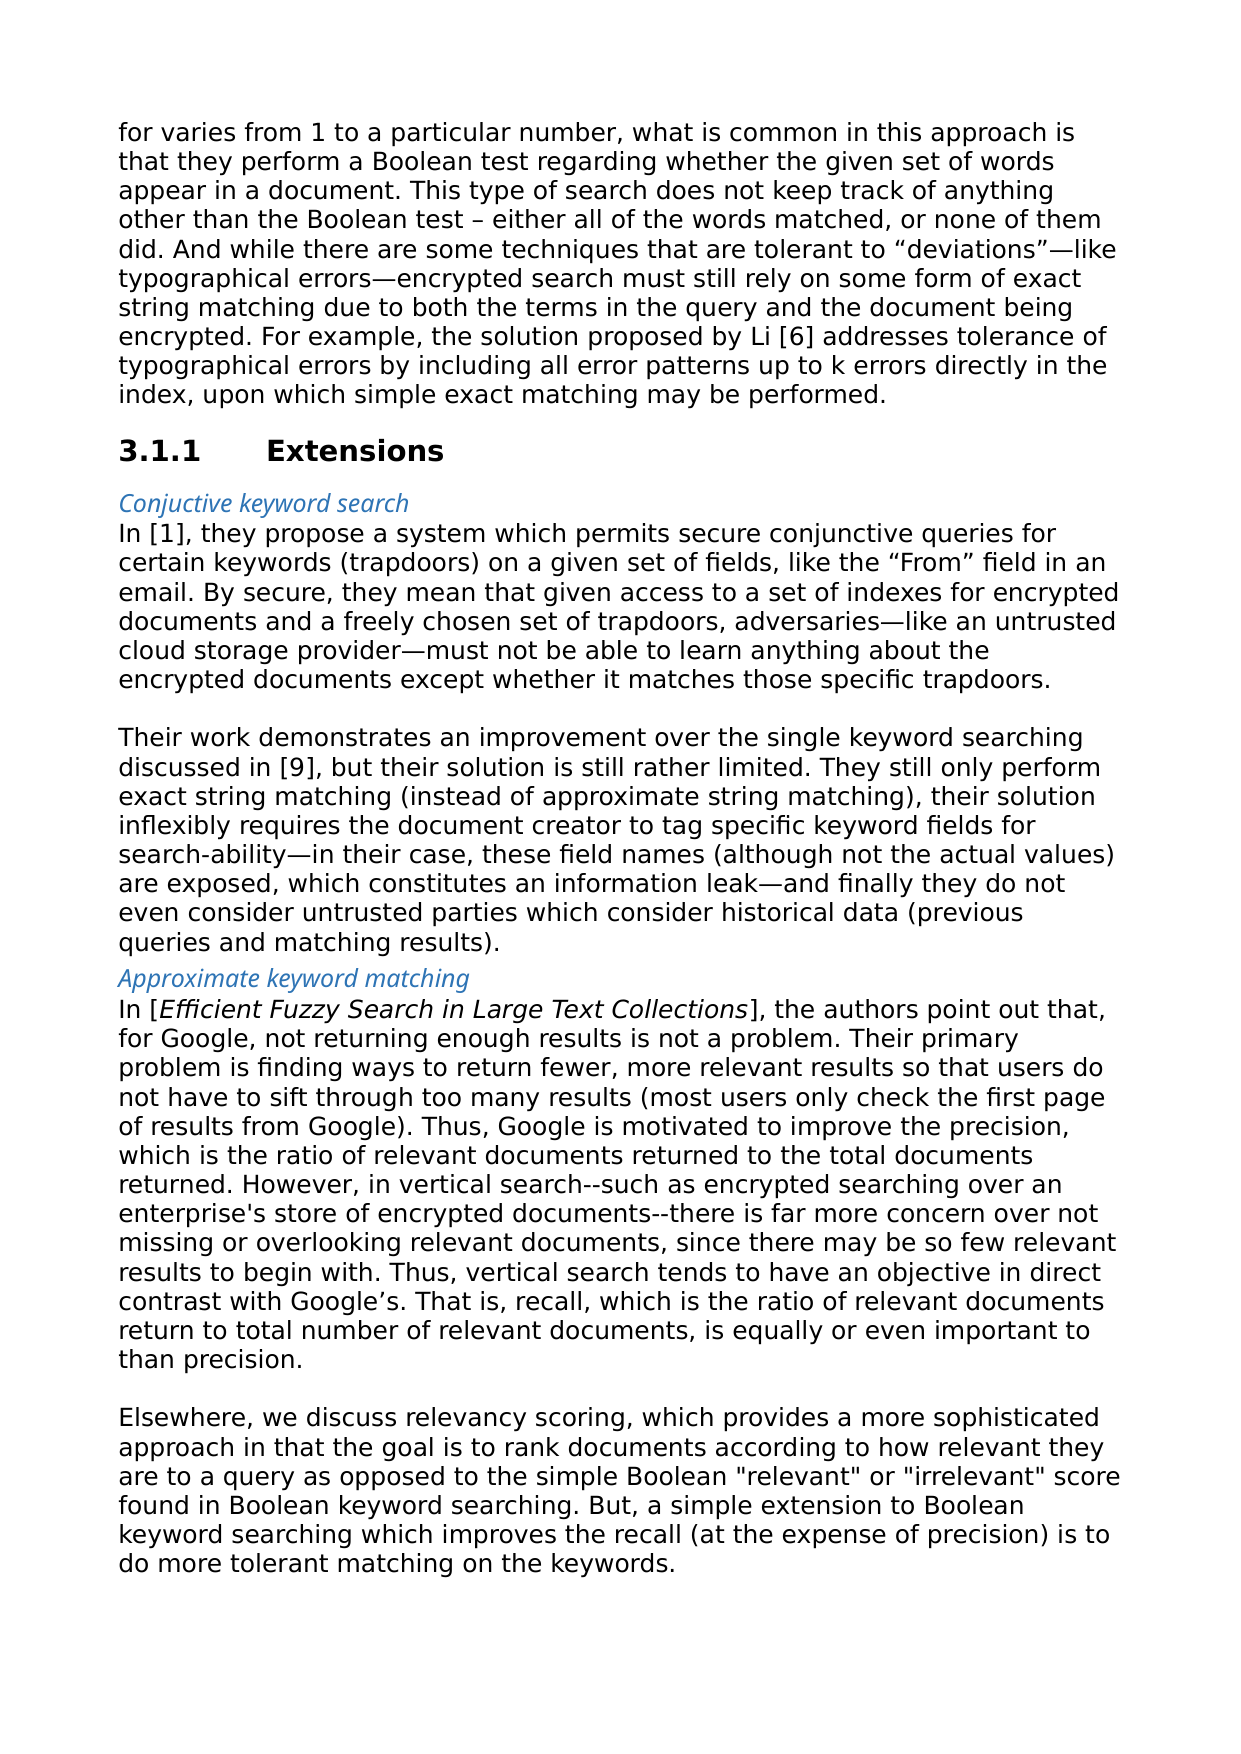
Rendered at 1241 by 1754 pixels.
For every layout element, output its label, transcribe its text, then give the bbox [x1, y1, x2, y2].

subtitle Conjuctive keyword search [118, 485, 1122, 519]
text In [1], they propose a system which permits secure conjunctive queries for certain keywords (trapdoors) on a given set of fields, like the “From” field in an email. By secure, they mean that given access to a set of indexes for encrypted documents and a freely chosen set of trapdoors, adversaries—like an untrusted cloud storage provider—must not be able to learn anything about the encrypted documents except whether it matches those specific trapdoors. [118, 519, 1122, 694]
text In [Efficient Fuzzy Search in Large Text Collections], the authors point out that, for Google, not returning enough results is not a problem. Their primary problem is finding ways to return fewer, more relevant results so that users do not have to sift through too many results (most users only check the first page of results from Google). Thus, Google is motivated to improve the precision, which is the ratio of relevant documents returned to the total documents returned. However, in vertical search--such as encrypted searching over an enterprise's store of encrypted documents--there is far more concern over not missing or overlooking relevant documents, since there may be so few relevant results to begin with. Thus, vertical search tends to have an objective in direct contrast with Google’s. That is, recall, which is the ratio of relevant documents return to total number of relevant documents, is equally or even important to than precision. [118, 995, 1122, 1374]
subtitle Extensions [118, 435, 1122, 469]
text Their work demonstrates an improvement over the single keyword searching discussed in [9], but their solution is still rather limited. They still only perform exact string matching (instead of approximate string matching), their solution inflexibly requires the document creator to tag specific keyword fields for search-ability—in their case, these field names (although not the actual values) are exposed, which constitutes an information leak—and finally they do not even consider untrusted parties which consider historical data (previous queries and matching results). [118, 724, 1122, 957]
subtitle Approximate keyword matching [118, 961, 1122, 995]
text Elsewhere, we discuss relevancy scoring, which provides a more sophisticated approach in that the goal is to rank documents according to how relevant they are to a query as opposed to the simple Boolean "relevant" or "irrelevant" score found in Boolean keyword searching. But, a simple extension to Boolean keyword searching which improves the recall (at the expense of precision) is to do more tolerant matching on the keywords. [118, 1403, 1122, 1578]
text for varies from 1 to a particular number, what is common in this approach is that they perform a Boolean test regarding whether the given set of words appear in a document. This type of search does not keep track of anything other than the Boolean test – either all of the words matched, or none of them did. And while there are some techniques that are tolerant to “deviations”—like typographical errors—encrypted search must still rely on some form of exact string matching due to both the terms in the query and the document being encrypted. For example, the solution proposed by Li [6] addresses tolerance of typographical errors by including all error patterns up to k errors directly in the index, upon which simple exact matching may be performed. [118, 118, 1122, 410]
